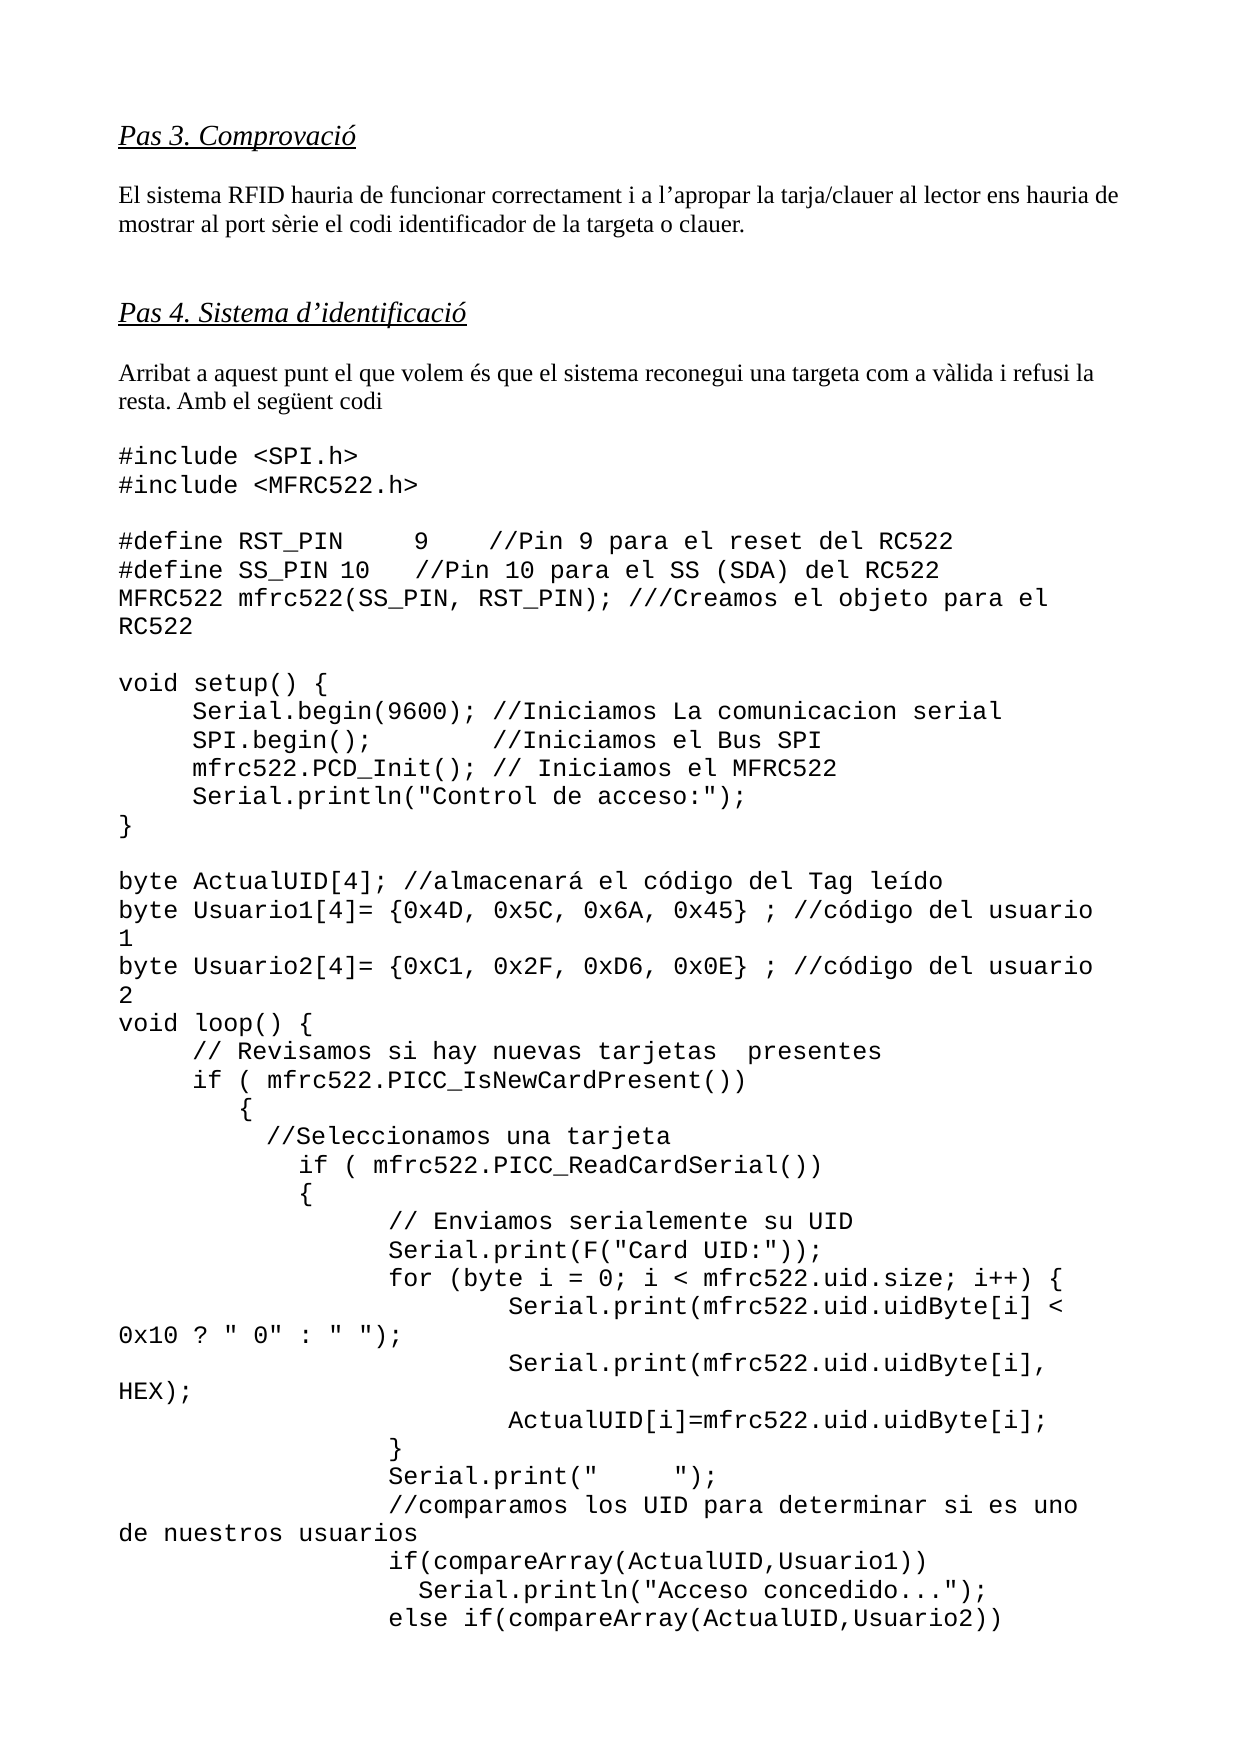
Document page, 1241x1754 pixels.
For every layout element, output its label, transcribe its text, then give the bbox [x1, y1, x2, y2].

text // Revisamos si hay nuevas tarjetas presentes [118, 1039, 1122, 1067]
text MFRC522 mfrc522(SS_PIN, RST_PIN); ///Creamos el objeto para el RC522 [118, 586, 1122, 642]
text Serial.print(mfrc522.uid.uidByte[i], HEX); [118, 1351, 1122, 1407]
text Pas 3. Comprovació [118, 118, 1122, 152]
text //comparamos los UID para determinar si es uno de nuestros usuarios [118, 1492, 1122, 1549]
text Serial.print(F("Card UID:")); [118, 1237, 1122, 1266]
text #define RST_PIN 9 //Pin 9 para el reset del RC522 [118, 529, 1122, 557]
text byte Usuario1[4]= {0x4D, 0x5C, 0x6A, 0x45} ; //código del usuario 1 [118, 897, 1122, 954]
text #include <SPI.h> [118, 444, 1122, 472]
text } [118, 1436, 1122, 1464]
text Serial.print(" "); [118, 1464, 1122, 1492]
text Arribat a aquest punt el que volem és que el sistema reconegui una targeta com a vàlida i refusi la resta. Amb el següent codi [118, 358, 1122, 415]
text El sistema RFID hauria de funcionar correctament i a l’apropar la tarja/clauer al lector ens hauria de mostrar al port sèrie el codi identificador de la targeta o clauer. [118, 180, 1122, 238]
text #define SS_PIN 10 //Pin 10 para el SS (SDA) del RC522 [118, 557, 1122, 586]
text byte ActualUID[4]; //almacenará el código del Tag leído [118, 869, 1122, 897]
text Serial.begin(9600); //Iniciamos La comunicacion serial [118, 699, 1122, 727]
text Pas 4. Sistema d’identificació [118, 295, 1122, 329]
text { [118, 1096, 1122, 1124]
text #include <MFRC522.h> [118, 472, 1122, 501]
text // Enviamos serialemente su UID [118, 1209, 1122, 1237]
text if ( mfrc522.PICC_ReadCardSerial()) [118, 1152, 1122, 1181]
text { [118, 1181, 1122, 1209]
text Serial.println("Control de acceso:"); [118, 784, 1122, 812]
text else if(compareArray(ActualUID,Usuario2)) [118, 1606, 1122, 1634]
text if(compareArray(ActualUID,Usuario1)) [118, 1549, 1122, 1577]
text byte Usuario2[4]= {0xC1, 0x2F, 0xD6, 0x0E} ; //código del usuario 2 [118, 954, 1122, 1011]
text void setup() { [118, 671, 1122, 699]
text } [118, 812, 1122, 841]
text mfrc522.PCD_Init(); // Iniciamos el MFRC522 [118, 756, 1122, 784]
text //Seleccionamos una tarjeta [118, 1124, 1122, 1152]
text void loop() { [118, 1011, 1122, 1039]
text Serial.print(mfrc522.uid.uidByte[i] < 0x10 ? " 0" : " "); [118, 1294, 1122, 1351]
text ActualUID[i]=mfrc522.uid.uidByte[i]; [118, 1407, 1122, 1436]
text Serial.println("Acceso concedido..."); [118, 1577, 1122, 1606]
text SPI.begin(); //Iniciamos el Bus SPI [118, 727, 1122, 756]
text for (byte i = 0; i < mfrc522.uid.size; i++) { [118, 1266, 1122, 1294]
text if ( mfrc522.PICC_IsNewCardPresent()) [118, 1067, 1122, 1096]
